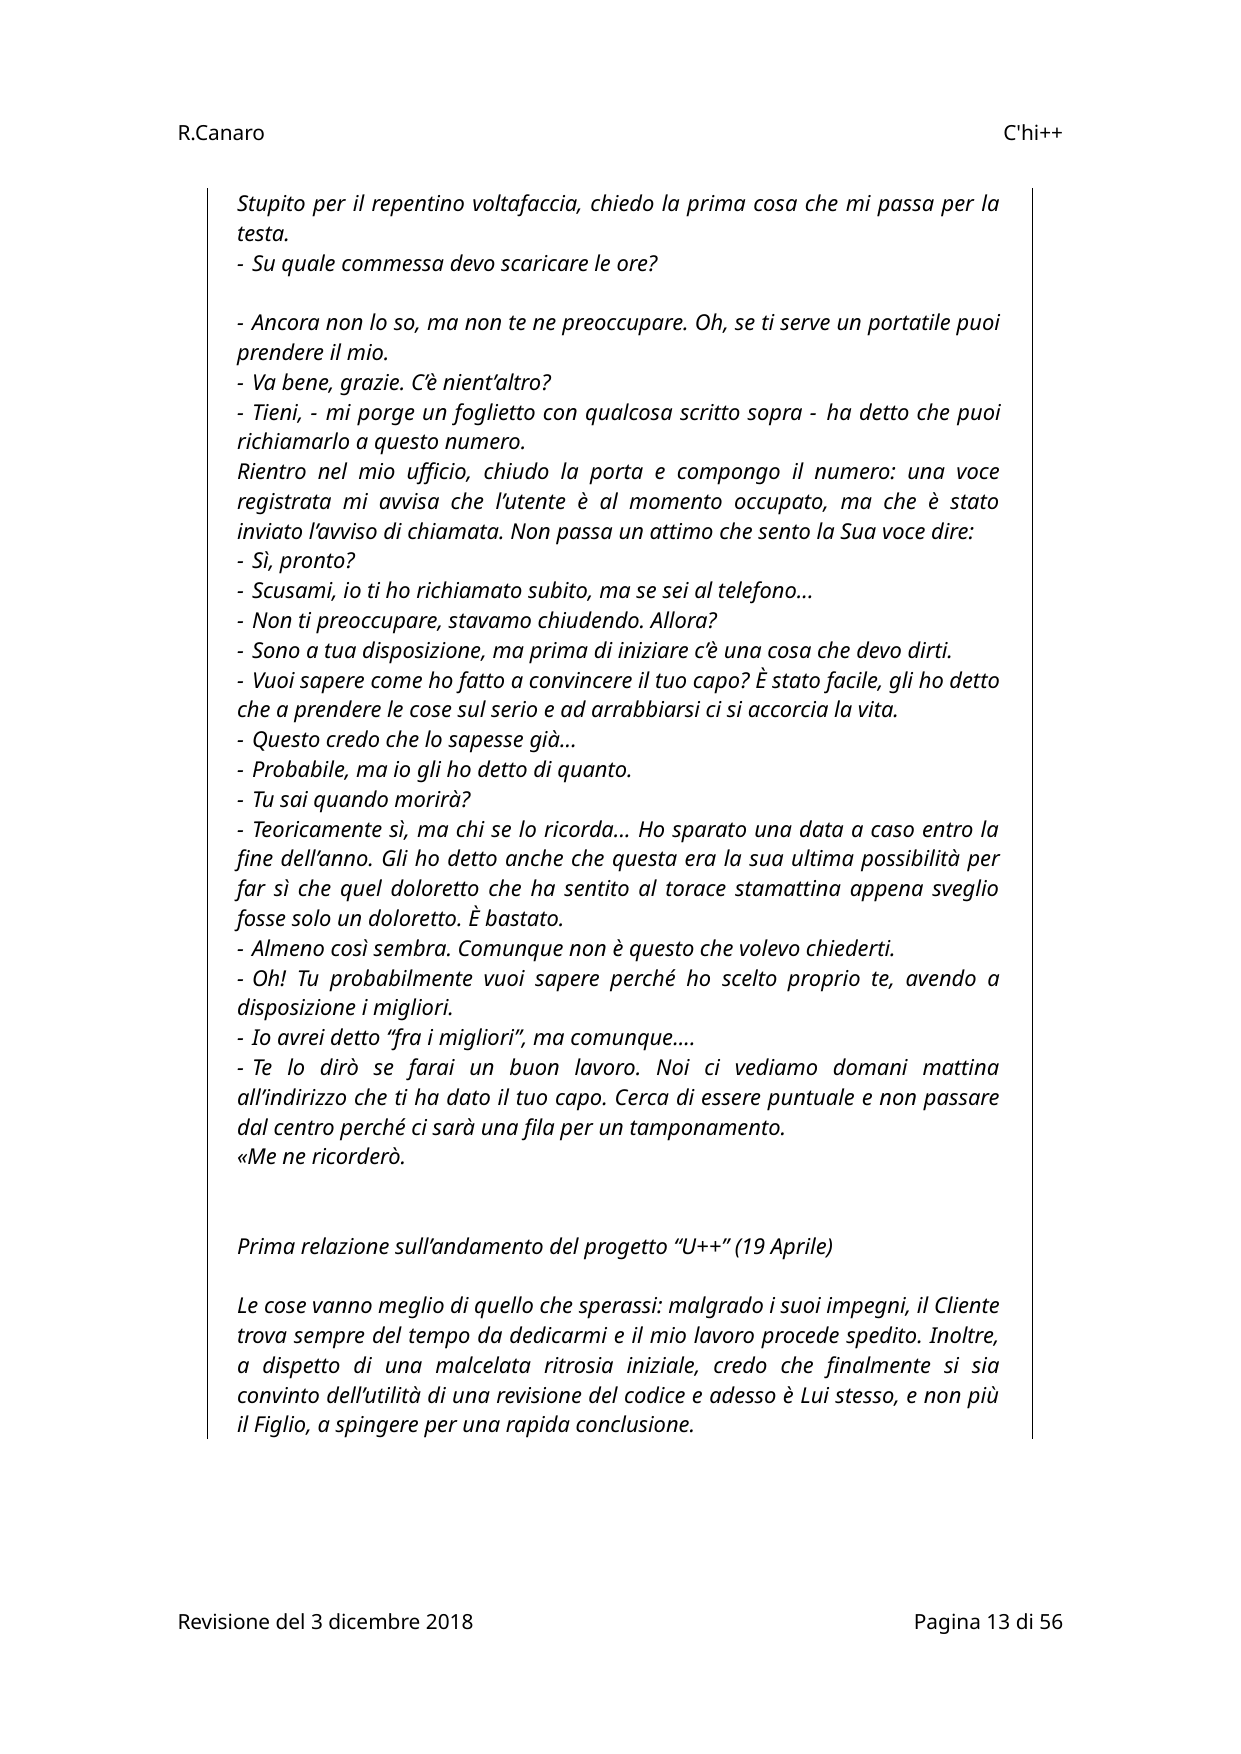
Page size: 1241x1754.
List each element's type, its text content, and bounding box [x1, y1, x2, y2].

text - Non ti preoccupare, stavamo chiudendo. Allora? [208, 605, 1032, 635]
text - Te lo dirò se farai un buon lavoro. Noi ci vediamo domani mattina all’indirizzo che ti ha dato il tuo capo. Cerca di essere puntuale e non passare dal centro perché ci sarà una fila per un tamponamento. [208, 1052, 1032, 1141]
text - Su quale commessa devo scaricare le ore? [208, 247, 1032, 277]
text - Oh! Tu probabilmente vuoi sapere perché ho scelto proprio te, avendo a disposizione i migliori. [208, 962, 1032, 1022]
text - Ancora non lo so, ma non te ne preoccupare. Oh, se ti serve un portatile puoi prendere il mio. [208, 307, 1032, 367]
text - Scusami, io ti ho richiamato subito, ma se sei al telefono... [208, 575, 1032, 605]
text - Tieni, - mi porge un foglietto con qualcosa scritto sopra - ha detto che puoi richiamarlo a questo numero. [208, 396, 1032, 456]
text Prima relazione sull’andamento del progetto “U++” (19 Aprile) [208, 1231, 1032, 1260]
text Le cose vanno meglio di quello che sperassi: malgrado i suoi impegni, il Cliente trova sempre del tempo da dedicarmi e il mio lavoro procede spedito. Inoltre, a dispetto di una malcelata ritrosia iniziale, credo che finalmente si sia convinto dell’utilità di una revisione del codice e adesso è Lui stesso, e non più il Figlio, a spingere per una rapida conclusione. [208, 1290, 1032, 1439]
text - Tu sai quando morirà? [208, 784, 1032, 813]
text - Vuoi sapere come ho fatto a convincere il tuo capo? È stato facile, gli ho detto che a prendere le cose sul serio e ad arrabbiarsi ci si accorcia la vita. [208, 664, 1032, 724]
text «Me ne ricorderò. [208, 1141, 1032, 1171]
text - Io avrei detto “fra i migliori”, ma comunque.... [208, 1022, 1032, 1052]
text - Sono a tua disposizione, ma prima di iniziare c’è una cosa che devo dirti. [208, 635, 1032, 664]
text - Almeno così sembra. Comunque non è questo che volevo chiederti. [208, 933, 1032, 962]
text Stupito per il repentino voltafaccia, chiedo la prima cosa che mi passa per la testa. [208, 188, 1032, 247]
text Rientro nel mio ufficio, chiudo la porta e compongo il numero: una voce registrata mi avvisa che l’utente è al momento occupato, ma che è stato inviato l’avviso di chiamata. Non passa un attimo che sento la Sua voce dire: [208, 456, 1032, 545]
text - Probabile, ma io gli ho detto di quanto. [208, 754, 1032, 784]
text - Questo credo che lo sapesse già... [208, 724, 1032, 754]
text - Teoricamente sì, ma chi se lo ricorda... Ho sparato una data a caso entro la fine dell’anno. Gli ho detto anche che questa era la sua ultima possibilità per far sì che quel doloretto che ha sentito al torace stamattina appena sveglio fosse solo un doloretto. È bastato. [208, 813, 1032, 933]
text - Va bene, grazie. C’è nient’altro? [208, 367, 1032, 396]
text - Sì, pronto? [208, 545, 1032, 575]
